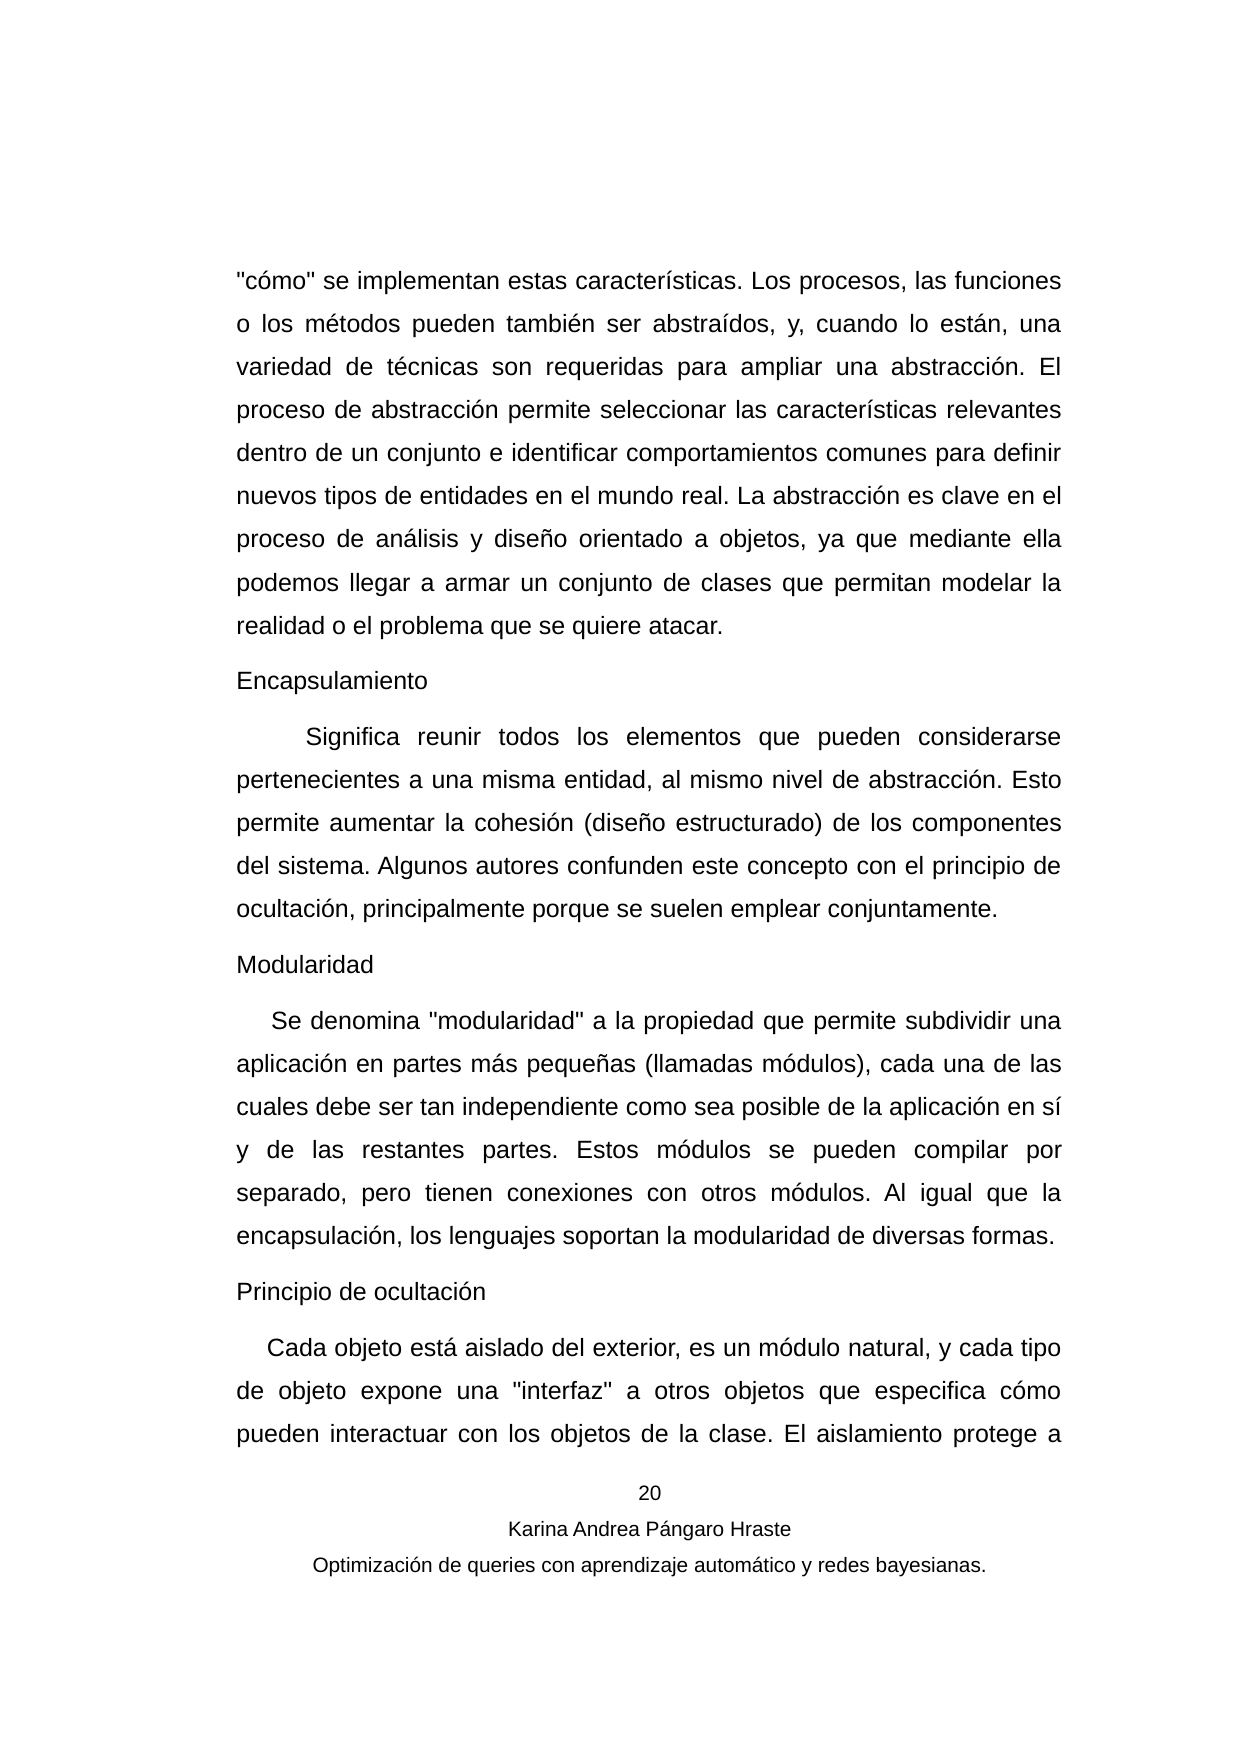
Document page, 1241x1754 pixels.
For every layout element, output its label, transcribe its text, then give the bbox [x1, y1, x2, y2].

text Modularidad [236, 950, 1063, 979]
text Principio de ocultación [236, 1277, 1063, 1306]
text Se denomina "modularidad" a la propiedad que permite subdividir una aplicación en partes más pequeñas (llamadas módulos), cada una de las cuales debe ser tan independiente como sea posible de la aplicación en sí y de las restantes partes. Estos módulos se pueden compilar por separado, pero tienen conexiones con otros módulos. Al igual que la encapsulación, los lenguajes soportan la modularidad de diversas formas. [236, 1006, 1063, 1250]
text Cada objeto está aislado del exterior, es un módulo natural, y cada tipo de objeto expone una "interfaz" a otros objetos que especifica cómo pueden interactuar con los objetos de la clase. El aislamiento protege a [236, 1333, 1063, 1448]
text Significa reunir todos los elementos que pueden considerarse pertenecientes a una misma entidad, al mismo nivel de abstracción. Esto permite aumentar la cohesión (diseño estructurado) de los componentes del sistema. Algunos autores confunden este concepto con el principio de ocultación, principalmente porque se suelen emplear conjuntamente. [236, 722, 1063, 923]
text Encapsulamiento [236, 666, 1063, 695]
text "cómo" se implementan estas características. Los procesos, las funciones o los métodos pueden también ser abstraídos, y, cuando lo están, una variedad de técnicas son requeridas para ampliar una abstracción. El proceso de abstracción permite seleccionar las características relevantes dentro de un conjunto e identificar comportamientos comunes para definir nuevos tipos de entidades en el mundo real. La abstracción es clave en el proceso de análisis y diseño orientado a objetos, ya que mediante ella podemos llegar a armar un conjunto de clases que permitan modelar la realidad o el problema que se quiere atacar. [236, 266, 1063, 639]
